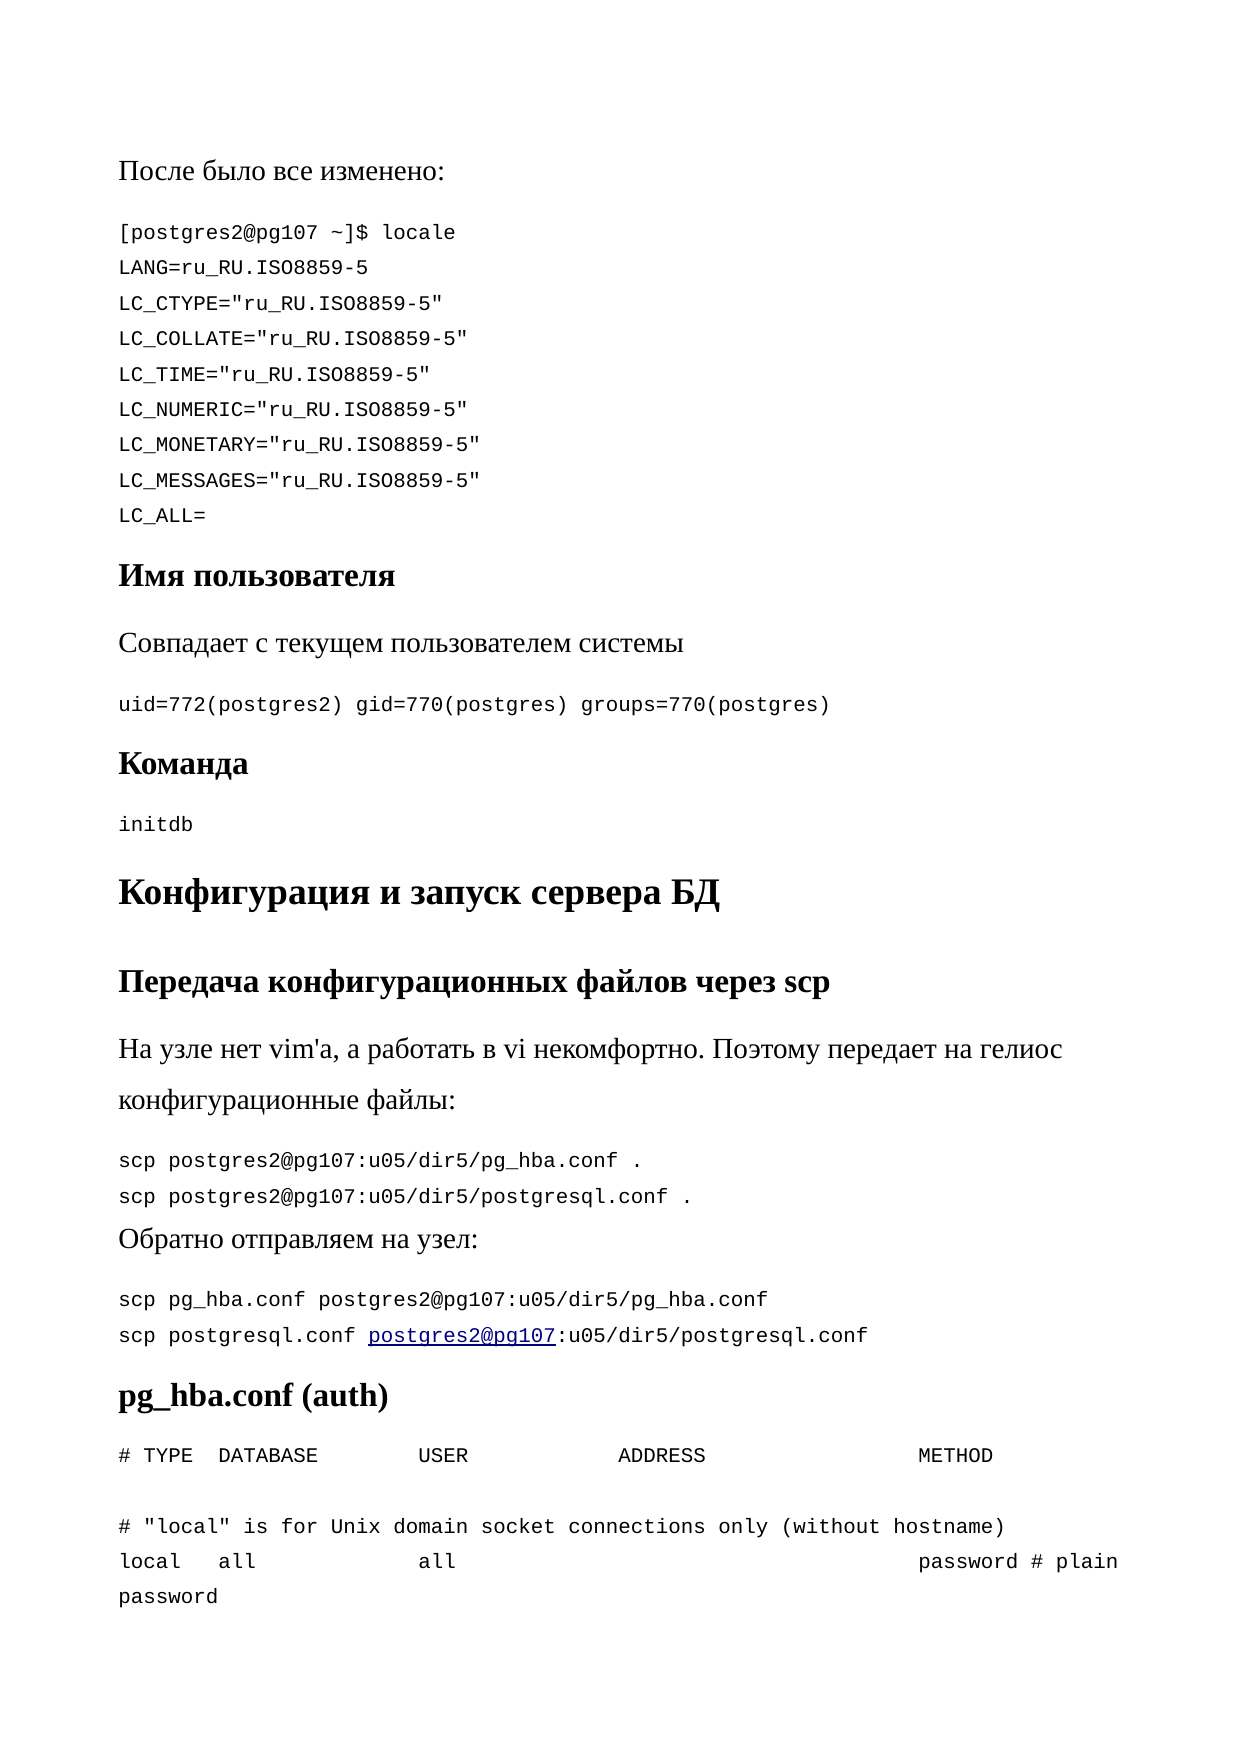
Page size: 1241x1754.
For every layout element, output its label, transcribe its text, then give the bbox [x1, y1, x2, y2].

text LC_NUMERIC="ru_RU.ISO8859-5" [118, 399, 1122, 423]
text LANG=ru_RU.ISO8859-5 [118, 257, 1122, 281]
text На узле нет vim'a, а работать в vi некомфортно. Поэтому передает на гелиос конфигурационные файлы: [118, 1032, 1122, 1115]
text scp postgresql.conf postgres2@pg107:u05/dir5/postgresql.conf [118, 1325, 1122, 1348]
text LC_ALL= [118, 505, 1122, 529]
text Совпадает с текущем пользователем системы [118, 625, 1122, 659]
subtitle pg_hba.conf (auth) [118, 1375, 1122, 1413]
text scp postgres2@pg107:u05/dir5/postgresql.conf . [118, 1186, 1122, 1209]
text scp postgres2@pg107:u05/dir5/pg_hba.conf . [118, 1150, 1122, 1174]
text LC_COLLATE="ru_RU.ISO8859-5" [118, 328, 1122, 352]
text uid=772(postgres2) gid=770(postgres) groups=770(postgres) [118, 693, 1122, 717]
text [postgres2@pg107 ~]$ locale [118, 222, 1122, 246]
text LC_MESSAGES="ru_RU.ISO8859-5" [118, 470, 1122, 493]
text Обратно отправляем на узел: [118, 1221, 1122, 1254]
text # "local" is for Unix domain socket connections only (without hostname) [118, 1516, 1122, 1539]
text LC_MONETARY="ru_RU.ISO8859-5" [118, 434, 1122, 458]
text После было все изменено: [118, 153, 1122, 187]
text scp pg_hba.conf postgres2@pg107:u05/dir5/pg_hba.conf [118, 1289, 1122, 1313]
subtitle Передача конфигурационных файлов через scp [118, 962, 1122, 1000]
text # TYPE DATABASE USER ADDRESS METHOD [118, 1445, 1122, 1468]
text initdb [118, 813, 1122, 837]
text LC_TIME="ru_RU.ISO8859-5" [118, 363, 1122, 387]
text local all all password # plain password [118, 1551, 1122, 1610]
subtitle Имя пользователя [118, 555, 1122, 593]
subtitle Конфигурация и запуск сервера БД [118, 870, 1122, 913]
subtitle Команда [118, 743, 1122, 782]
text LC_CTYPE="ru_RU.ISO8859-5" [118, 293, 1122, 316]
